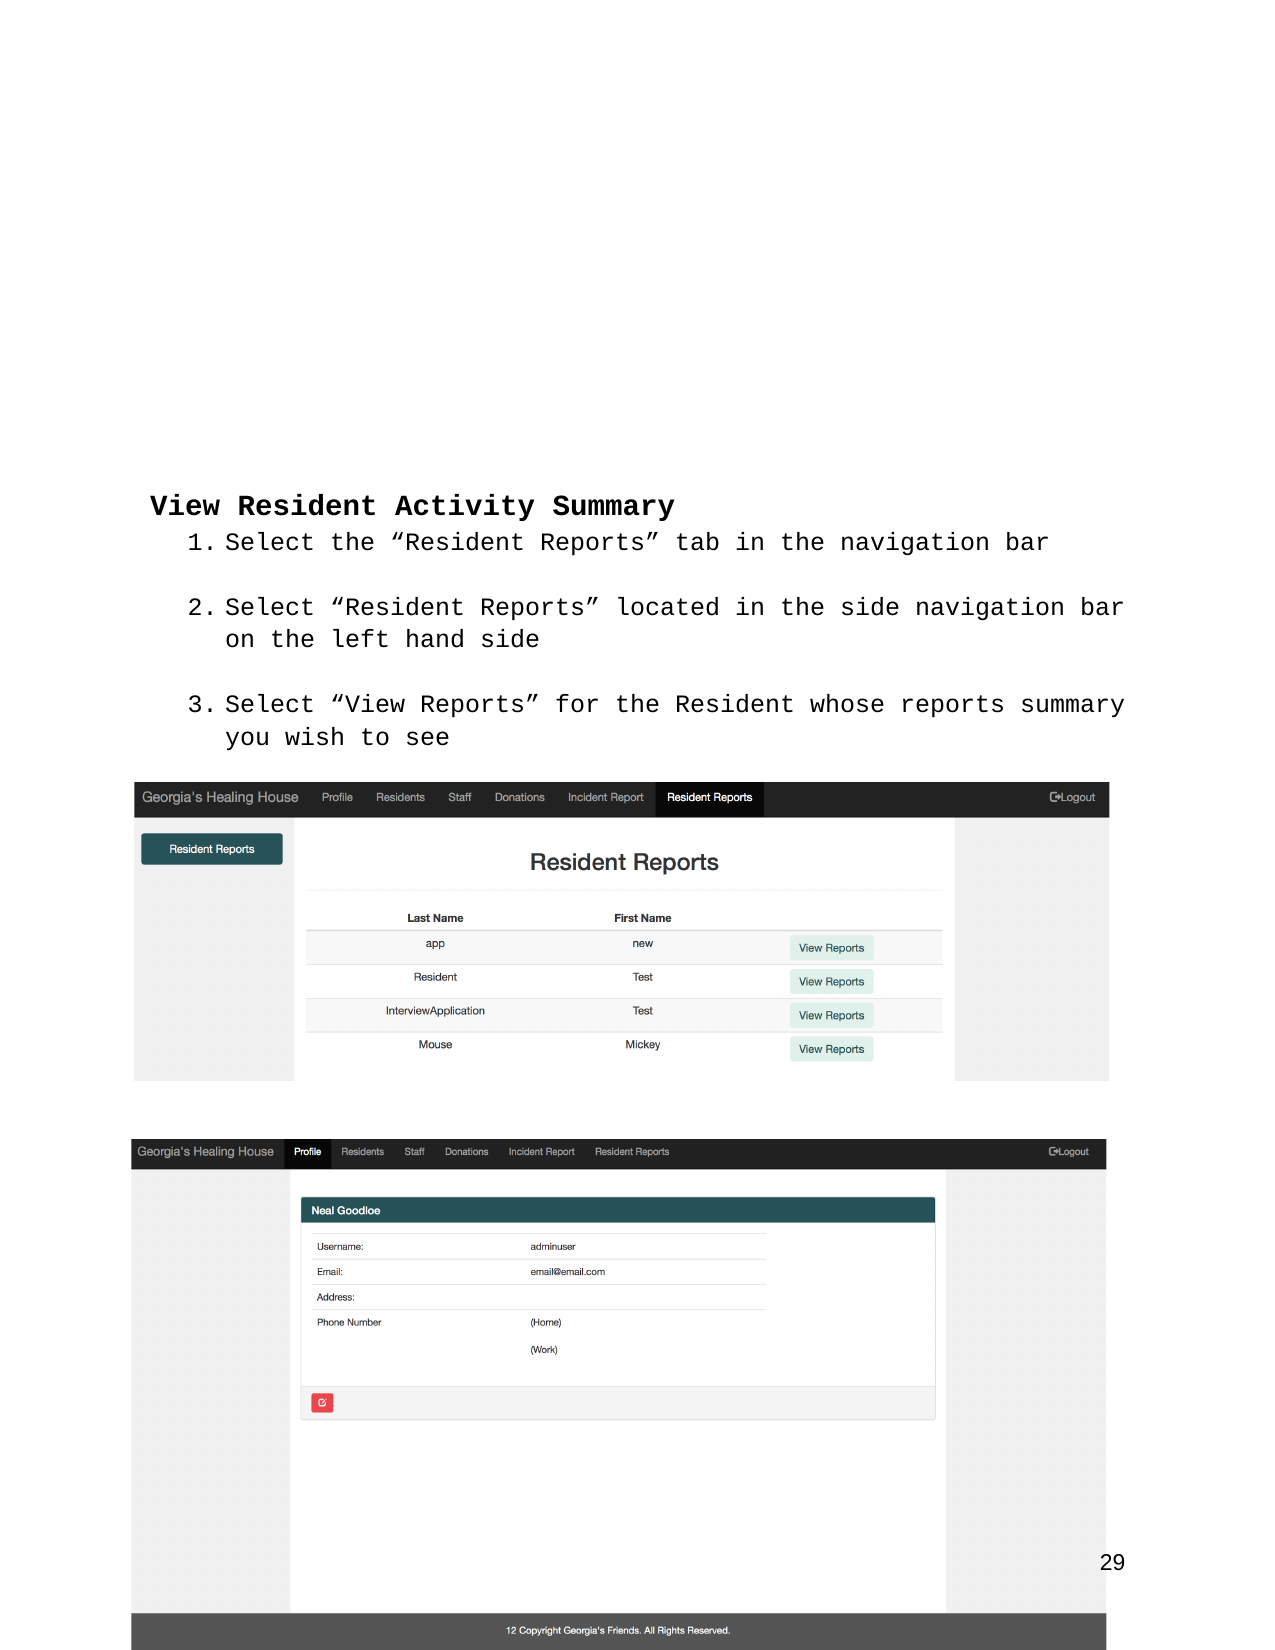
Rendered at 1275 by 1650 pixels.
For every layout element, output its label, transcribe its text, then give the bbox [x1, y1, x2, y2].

list Select “Resident Reports” located in the side navigation bar on the left hand side [187, 594, 1125, 655]
list Select the “Resident Reports” tab in the navigation bar [187, 529, 1125, 557]
picture [131, 1139, 1107, 1650]
text View Resident Activity Summary [150, 491, 1125, 524]
picture [134, 782, 1110, 1081]
list Select “View Reports” for the Resident whose reports summary you wish to see [187, 692, 1125, 752]
